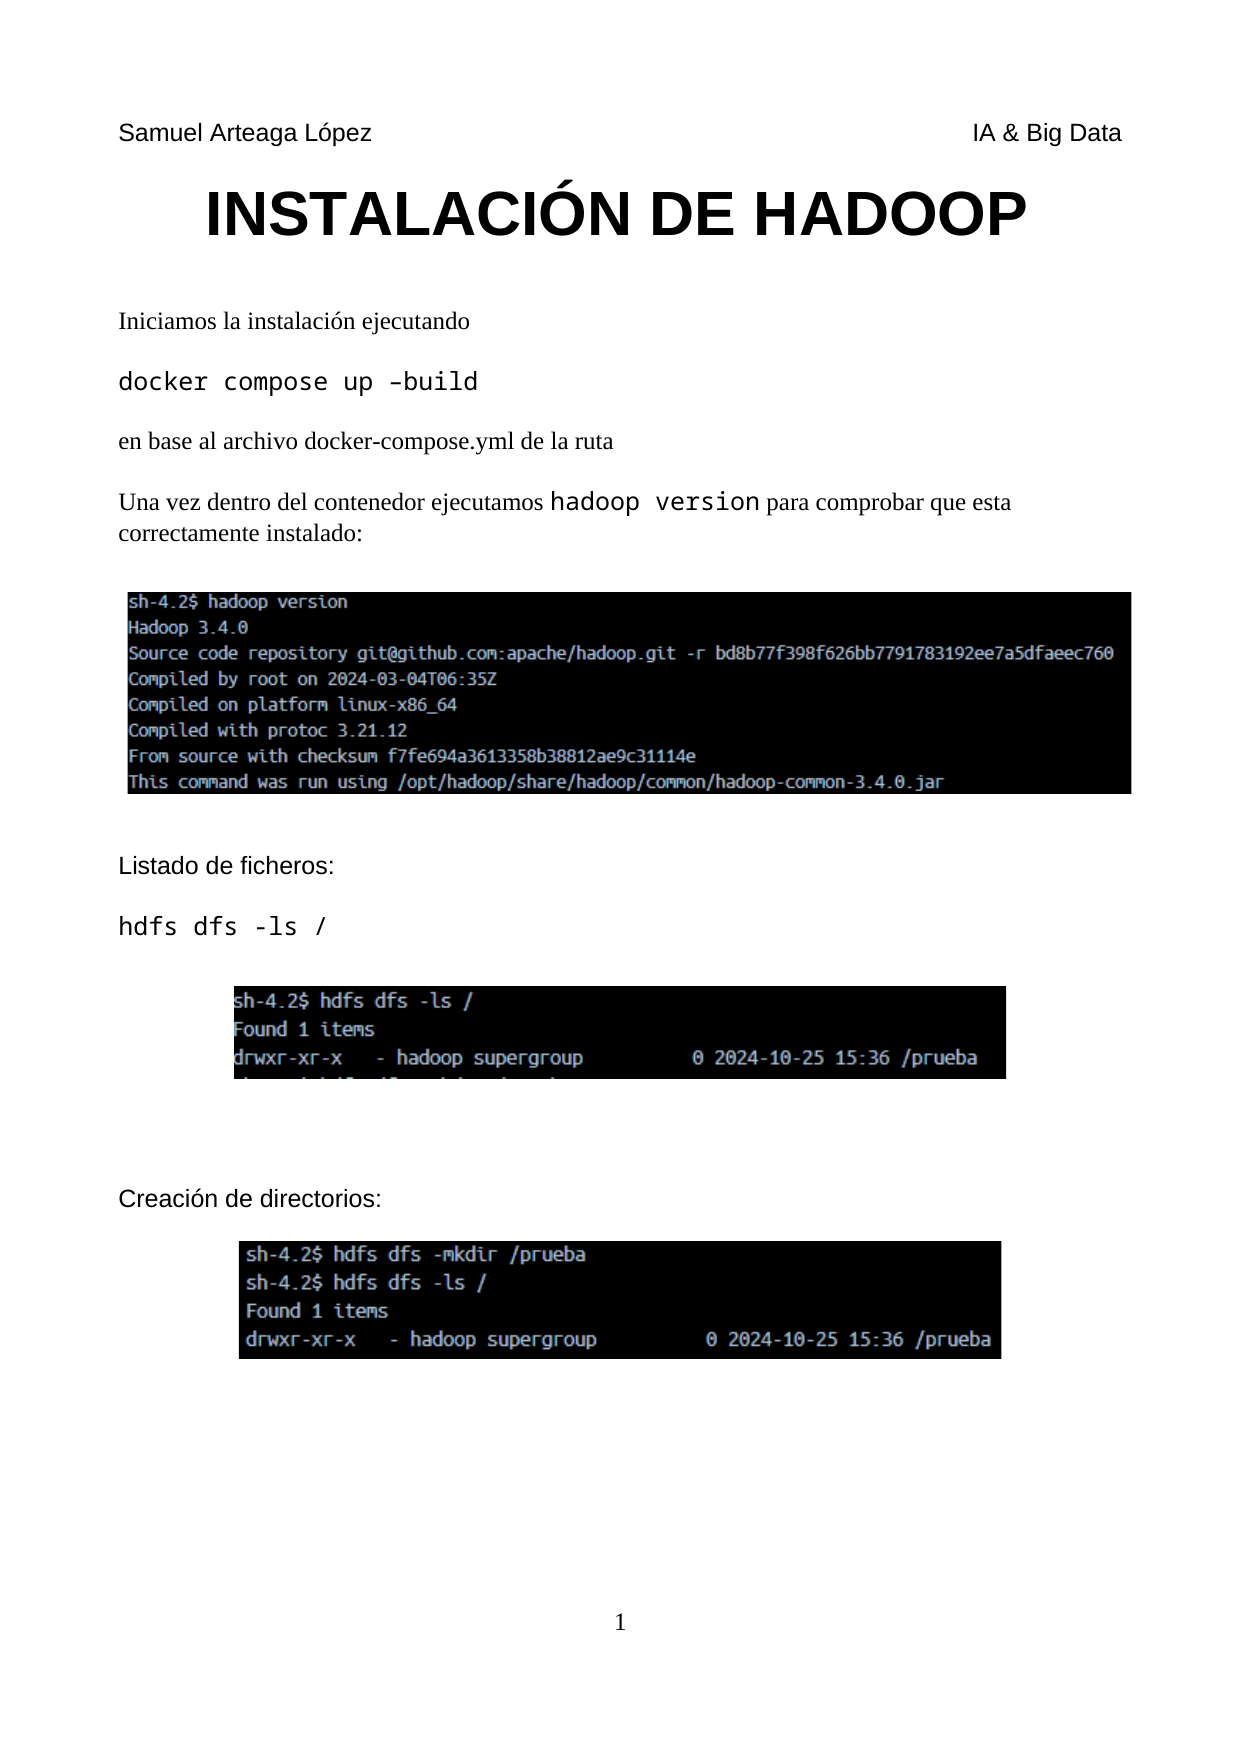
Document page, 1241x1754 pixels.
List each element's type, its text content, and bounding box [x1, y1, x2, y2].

text en base al archivo docker-compose.yml de la ruta [118, 426, 1122, 455]
picture [127, 592, 1132, 794]
picture [238, 1241, 1002, 1359]
text Iniciamos la instalación ejecutando [118, 306, 1122, 334]
text INSTALACIÓN DE HADOOP [118, 176, 1122, 248]
text Creación de directorios: [118, 1181, 1122, 1215]
text hdfs dfs -ls / [118, 909, 1122, 943]
picture [234, 986, 1007, 1079]
text docker compose up –build [118, 363, 1122, 397]
text Una vez dentro del contenedor ejecutamos hadoop version para comprobar que esta correctamente instalado: [118, 483, 1122, 546]
text Listado de ficheros: [118, 851, 1122, 880]
